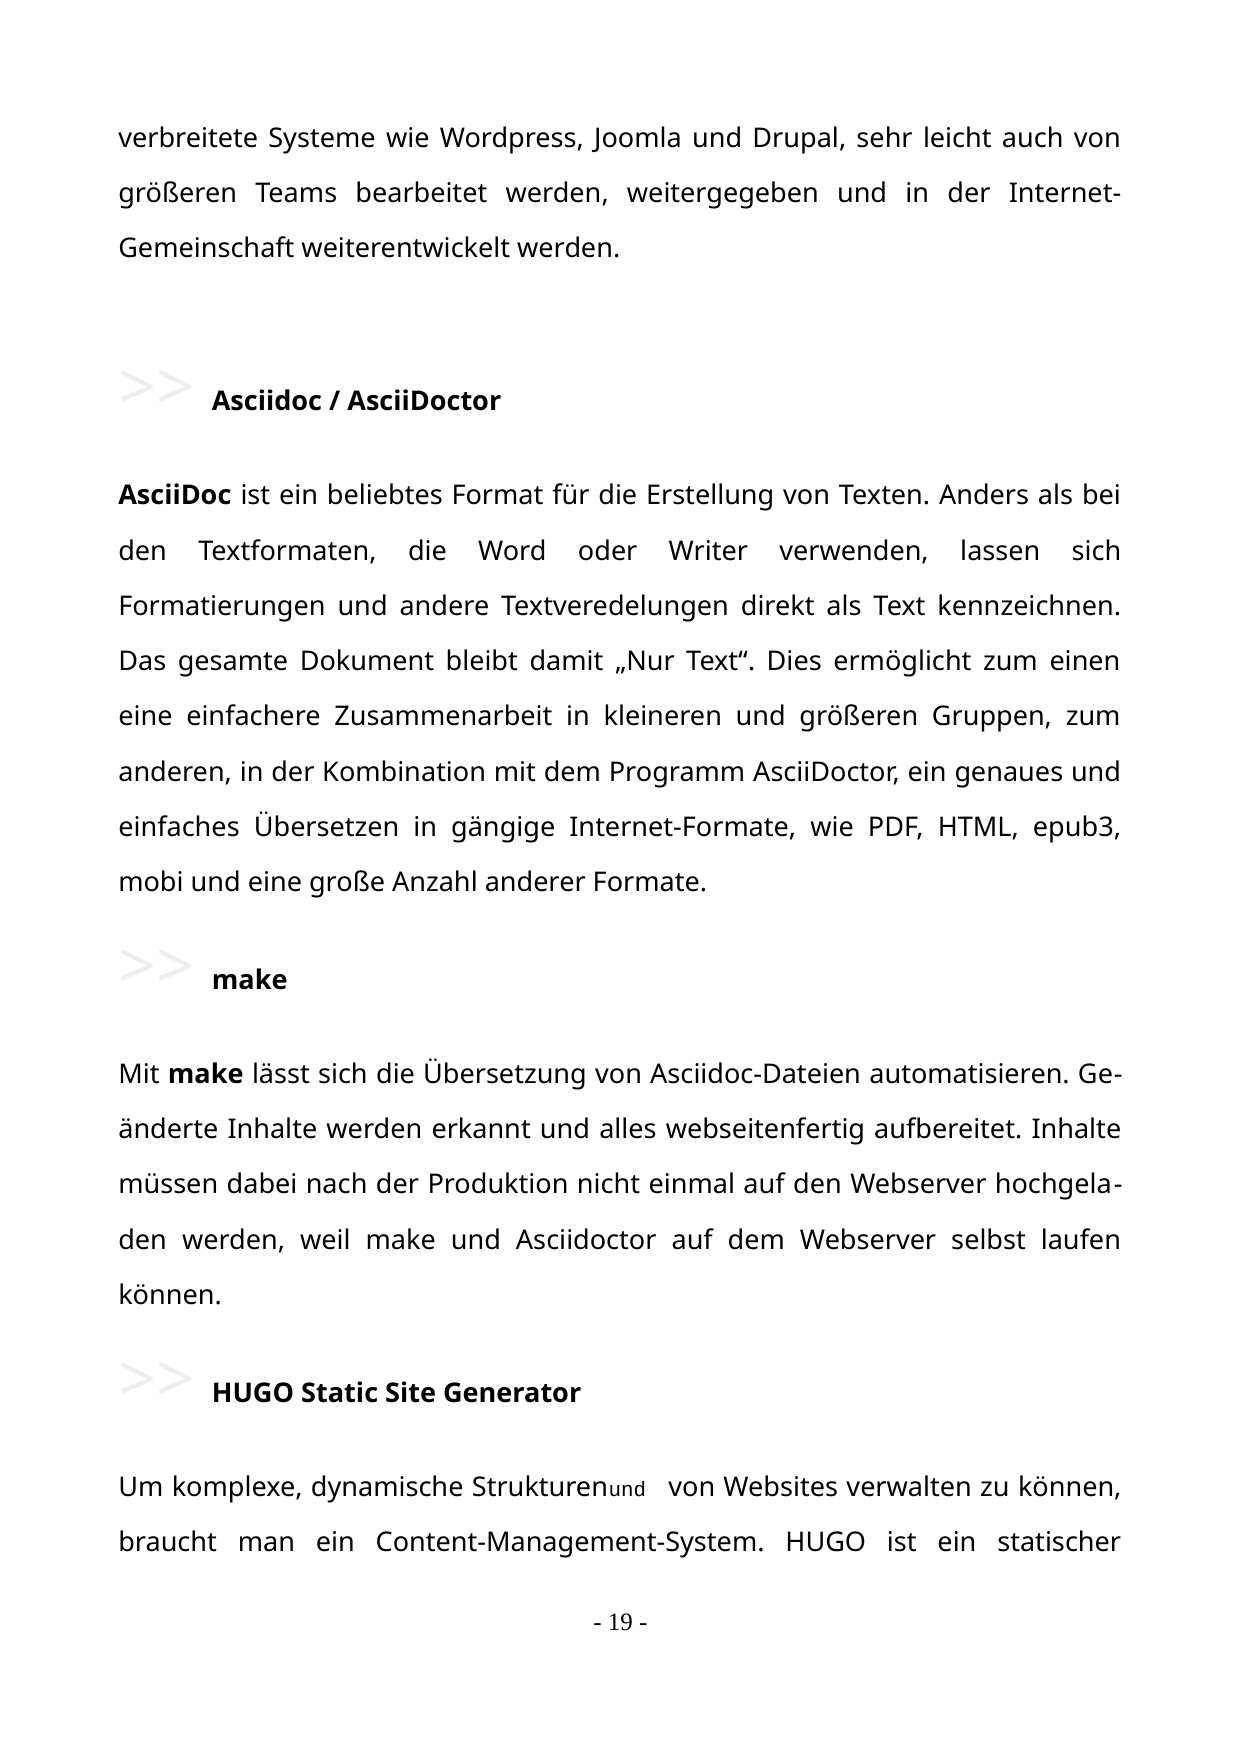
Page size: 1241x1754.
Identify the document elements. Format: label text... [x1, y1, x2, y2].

text Mit make lässt sich die Übersetzung von Asciidoc-Dateien automatisieren. Ge­änderte Inhalte werden erkannt und alles webseitenfertig aufbereitet. Inhalte müssen dabei nach der Produktion nicht einmal auf den Webserver hochgela­den werden, weil make und Asciidoctor auf dem Webserver selbst laufen können. [118, 1054, 1122, 1312]
text ver­breitete Systeme wie Wordpress, Joomla und Drupal, sehr leicht auch von grö­ßeren Teams bearbeitet werden, weitergegeben und in der Internet-Gemeinschaft weiterentwickelt werden. [118, 118, 1122, 266]
text >> HUGO Static Site Generator [118, 1331, 1122, 1422]
text AsciiDoc ist ein beliebtes Format für die Erstellung von Texten. Anders als bei den Textformaten, die Word oder Writer verwenden, lassen sich Formatierungen und andere Textveredelungen direkt als Text kennzeichnen. Das gesamte Dokument bleibt damit „Nur Text“. Dies ermöglicht zum einen eine einfachere Zusammenarbeit in kleineren und größeren Gruppen, zum anderen, in der Kombination mit dem Programm AsciiDoctor, ein genaues und einfaches Übersetzen in gängige Internet-Formate, wie PDF, HTML, epub3, mobi und eine große Anzahl anderer Formate. [118, 476, 1122, 900]
text >> Asciidoc / AsciiDoctor [118, 339, 1122, 430]
text >> make [118, 918, 1122, 1009]
text Um komplexe, dynamische Strukturenund von Websites verwalten zu können, braucht man ein Content-Management-System. HUGO ist ein statischer [118, 1467, 1122, 1559]
